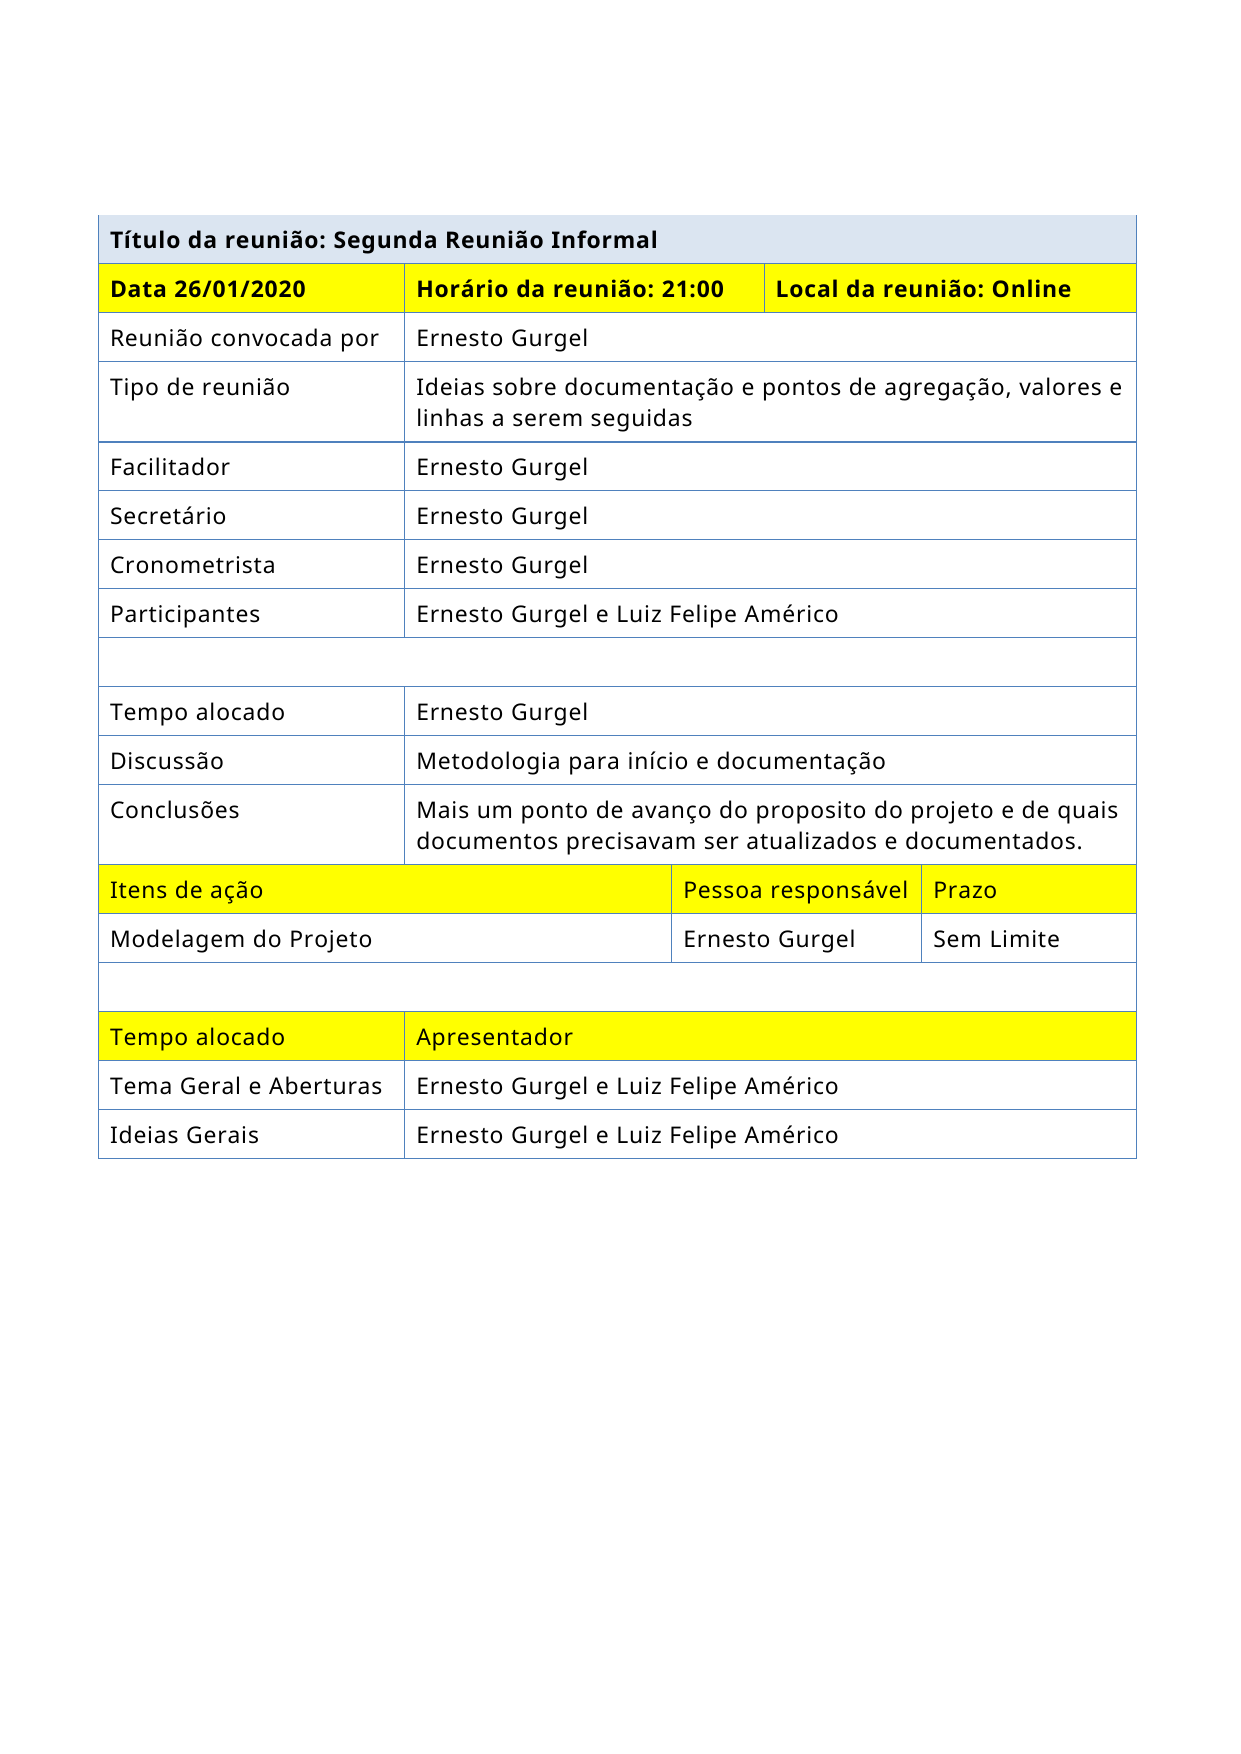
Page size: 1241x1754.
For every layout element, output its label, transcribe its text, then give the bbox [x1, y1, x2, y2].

table_cell Ernesto Gurgel [405, 491, 1136, 539]
table_cell Mais um ponto de avanço do proposito do projeto e de quais documentos precisavam ser atualizados e documentados. [405, 785, 1136, 864]
table_cell Ideias sobre documentação e pontos de agregação, valores e linhas a serem seguidas [405, 362, 1136, 441]
table_cell Local da reunião: Online [765, 264, 1136, 312]
table_cell [99, 963, 1136, 1011]
table_cell Tempo alocado [99, 687, 404, 735]
table_cell Secretário [99, 491, 404, 539]
table_cell Data 26/01/2020 [99, 264, 404, 312]
table_cell Agenda 1 [99, 638, 1136, 686]
table_cell Apresentador [405, 1012, 1136, 1060]
table_cell Reunião convocada por [99, 313, 404, 361]
table_cell Ernesto Gurgel e Luiz Felipe Américo [405, 589, 1136, 637]
table_cell Modelagem do Projeto [99, 914, 671, 962]
table_cell Horário da reunião: 21:00 [405, 264, 764, 312]
table_cell Ernesto Gurgel e Luiz Felipe Américo [405, 1061, 1136, 1109]
table_cell Ernesto Gurgel e Luiz Felipe Américo [405, 1110, 1136, 1158]
table_cell Discussão [99, 736, 404, 784]
table_cell Participantes [99, 589, 404, 637]
table_cell Ernesto Gurgel [672, 914, 921, 962]
table_cell Conclusões [99, 785, 404, 864]
table_cell Ernesto Gurgel [405, 687, 1136, 735]
table_cell Tipo de reunião [99, 362, 404, 441]
table_cell Pessoa responsável [672, 865, 921, 913]
table_cell Ernesto Gurgel [405, 443, 1136, 490]
table_cell Sem Limite [922, 914, 1136, 962]
table_cell Tema Geral e Aberturas [99, 1061, 404, 1109]
table_cell Metodologia para início e documentação [405, 736, 1136, 784]
table_header Título da reunião: Segunda Reunião Informal [99, 215, 1136, 263]
table_cell Itens de ação [99, 865, 671, 913]
table_cell Facilitador [99, 443, 404, 490]
table_cell Ideias Gerais [99, 1110, 404, 1158]
table_cell Tempo alocado [99, 1012, 404, 1060]
table_cell Prazo [922, 865, 1136, 913]
table_cell Ernesto Gurgel [405, 540, 1136, 588]
table_cell Ernesto Gurgel [405, 313, 1136, 361]
table_cell Cronometrista [99, 540, 404, 588]
